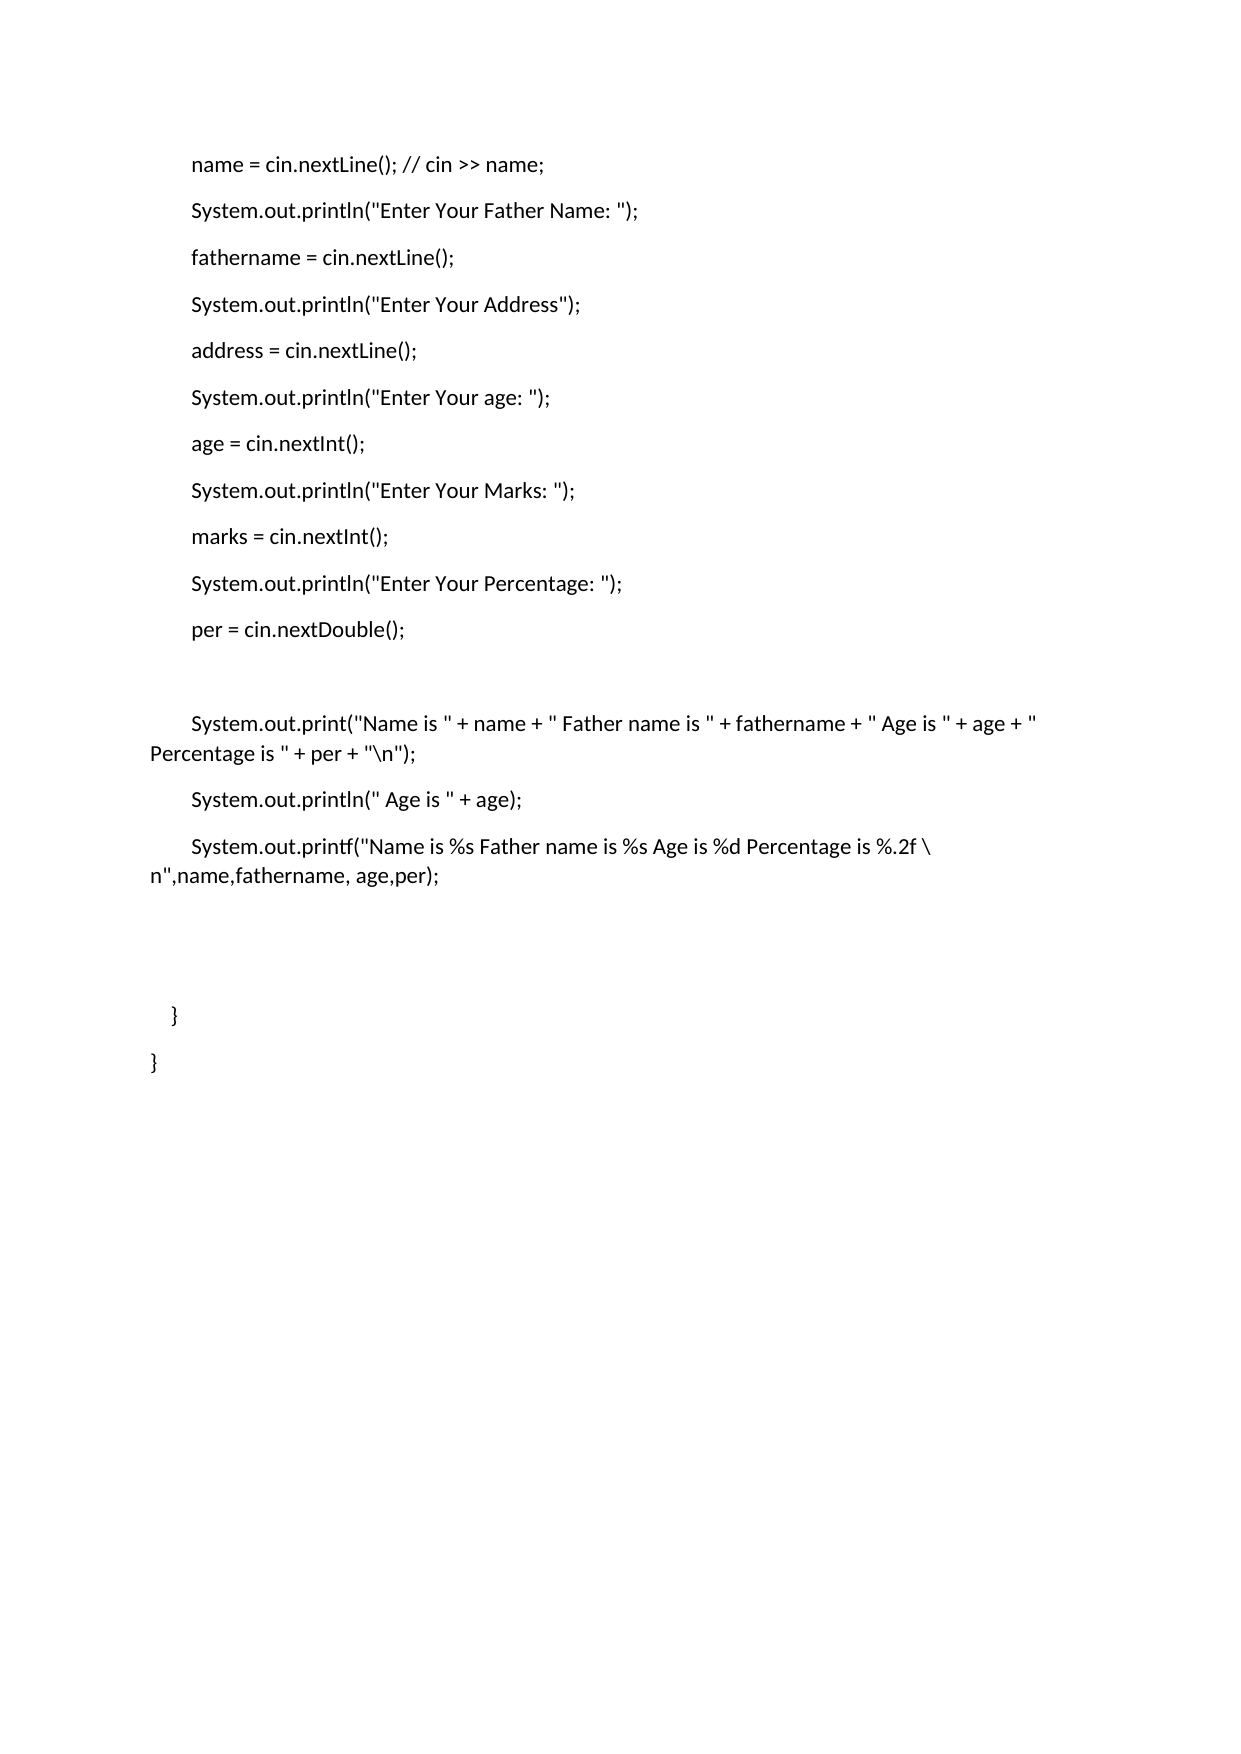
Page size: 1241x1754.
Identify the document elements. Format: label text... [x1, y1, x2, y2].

text address = cin.nextLine(); [150, 336, 1090, 364]
text System.out.println("Enter Your Percentage: "); [150, 569, 1090, 597]
text fathername = cin.nextLine(); [150, 243, 1090, 271]
text per = cin.nextDouble(); [150, 616, 1090, 644]
text } [150, 1048, 1090, 1076]
text System.out.println("Enter Your Address"); [150, 290, 1090, 318]
text age = cin.nextInt(); [150, 429, 1090, 457]
text } [150, 1001, 1090, 1029]
text name = cin.nextLine(); // cin >> name; [150, 150, 1090, 178]
text System.out.println(" Age is " + age); [150, 785, 1090, 813]
text System.out.println("Enter Your Father Name: "); [150, 197, 1090, 224]
text System.out.println("Enter Your age: "); [150, 383, 1090, 411]
text marks = cin.nextInt(); [150, 522, 1090, 551]
text System.out.print("Name is " + name + " Father name is " + fathername + " Age is " + age + " Percentage is " + per + "\n"); [150, 709, 1090, 767]
text System.out.printf("Name is %s Father name is %s Age is %d Percentage is %.2f \n",name,fathername, age,per); [150, 832, 1090, 890]
text System.out.println("Enter Your Marks: "); [150, 476, 1090, 504]
